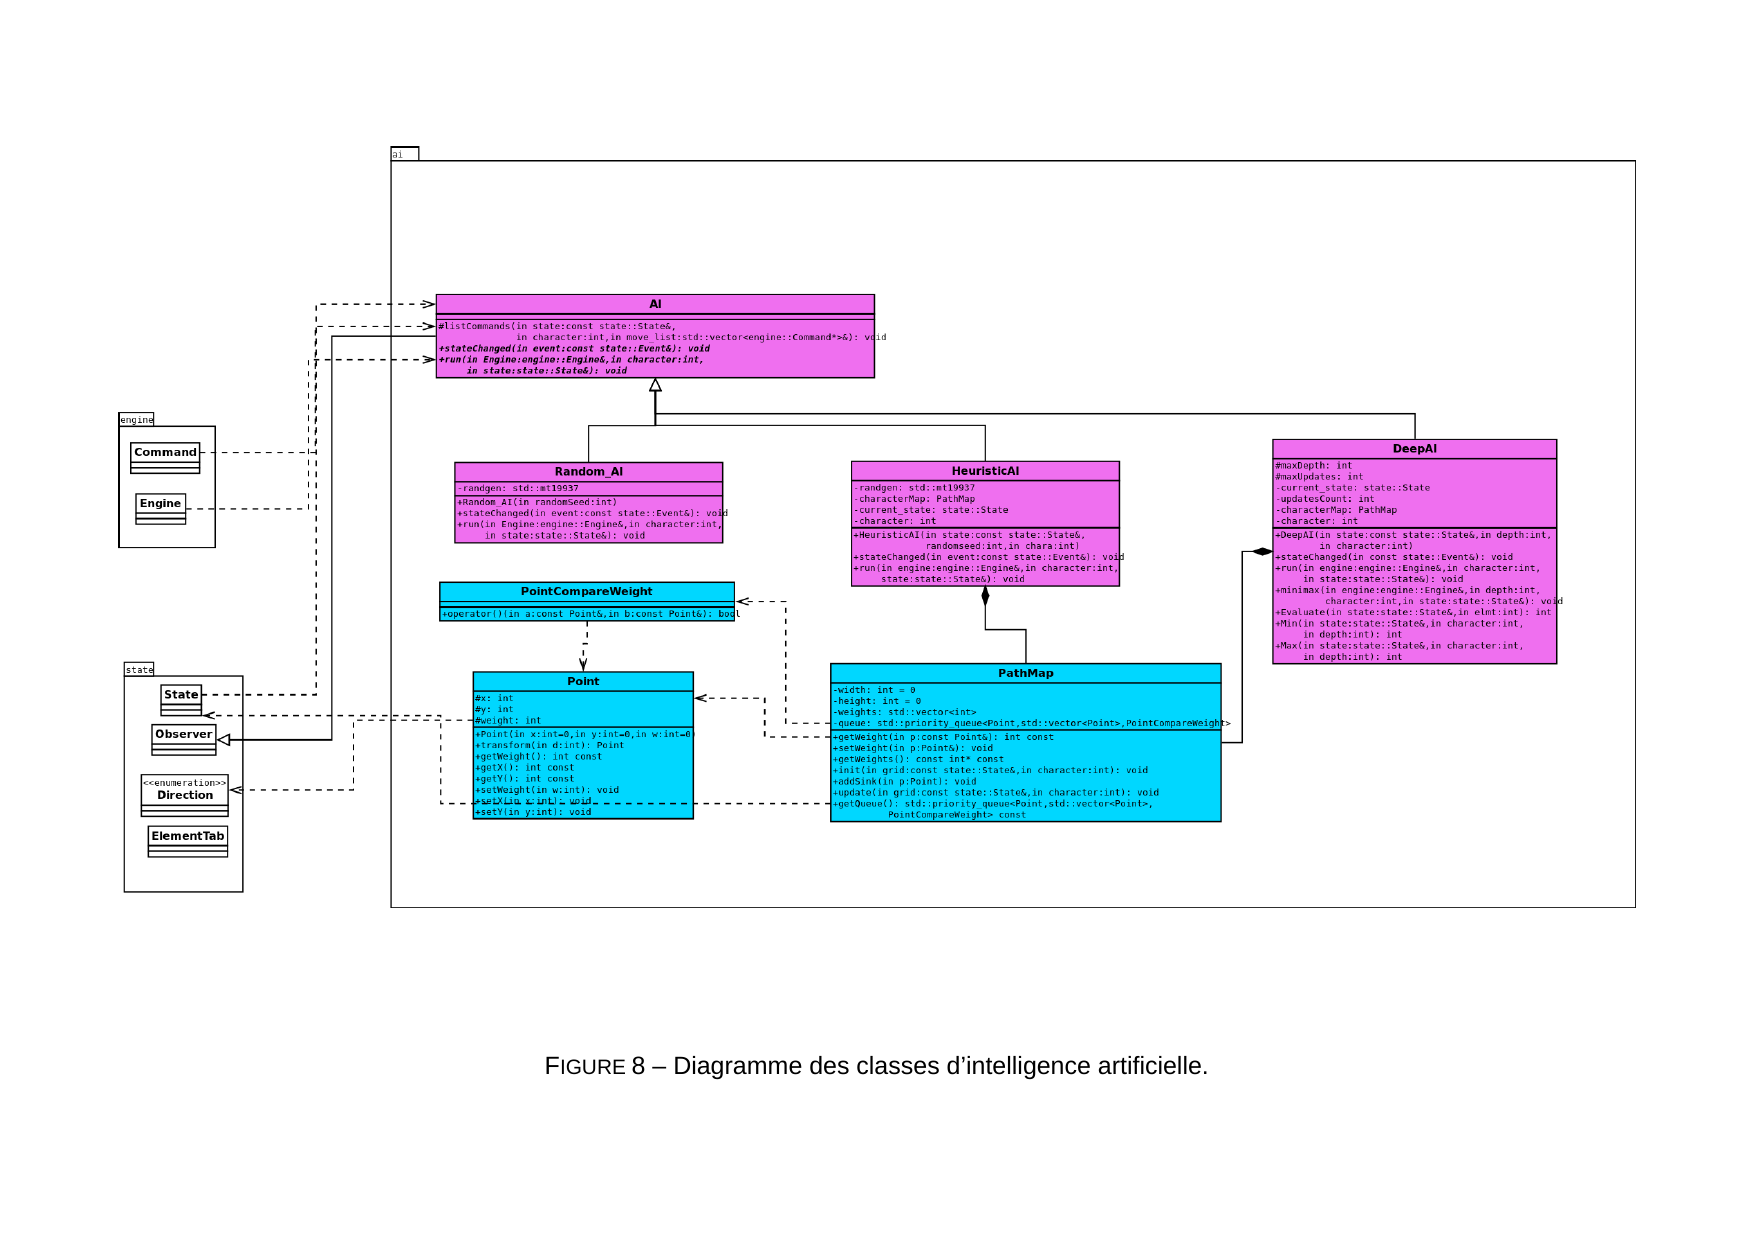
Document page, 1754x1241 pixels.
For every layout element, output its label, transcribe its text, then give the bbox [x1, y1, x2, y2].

text FIGURE 8 – Diagramme des classes d’intelligence artificielle. [118, 1051, 1636, 1080]
picture [118, 146, 1636, 908]
